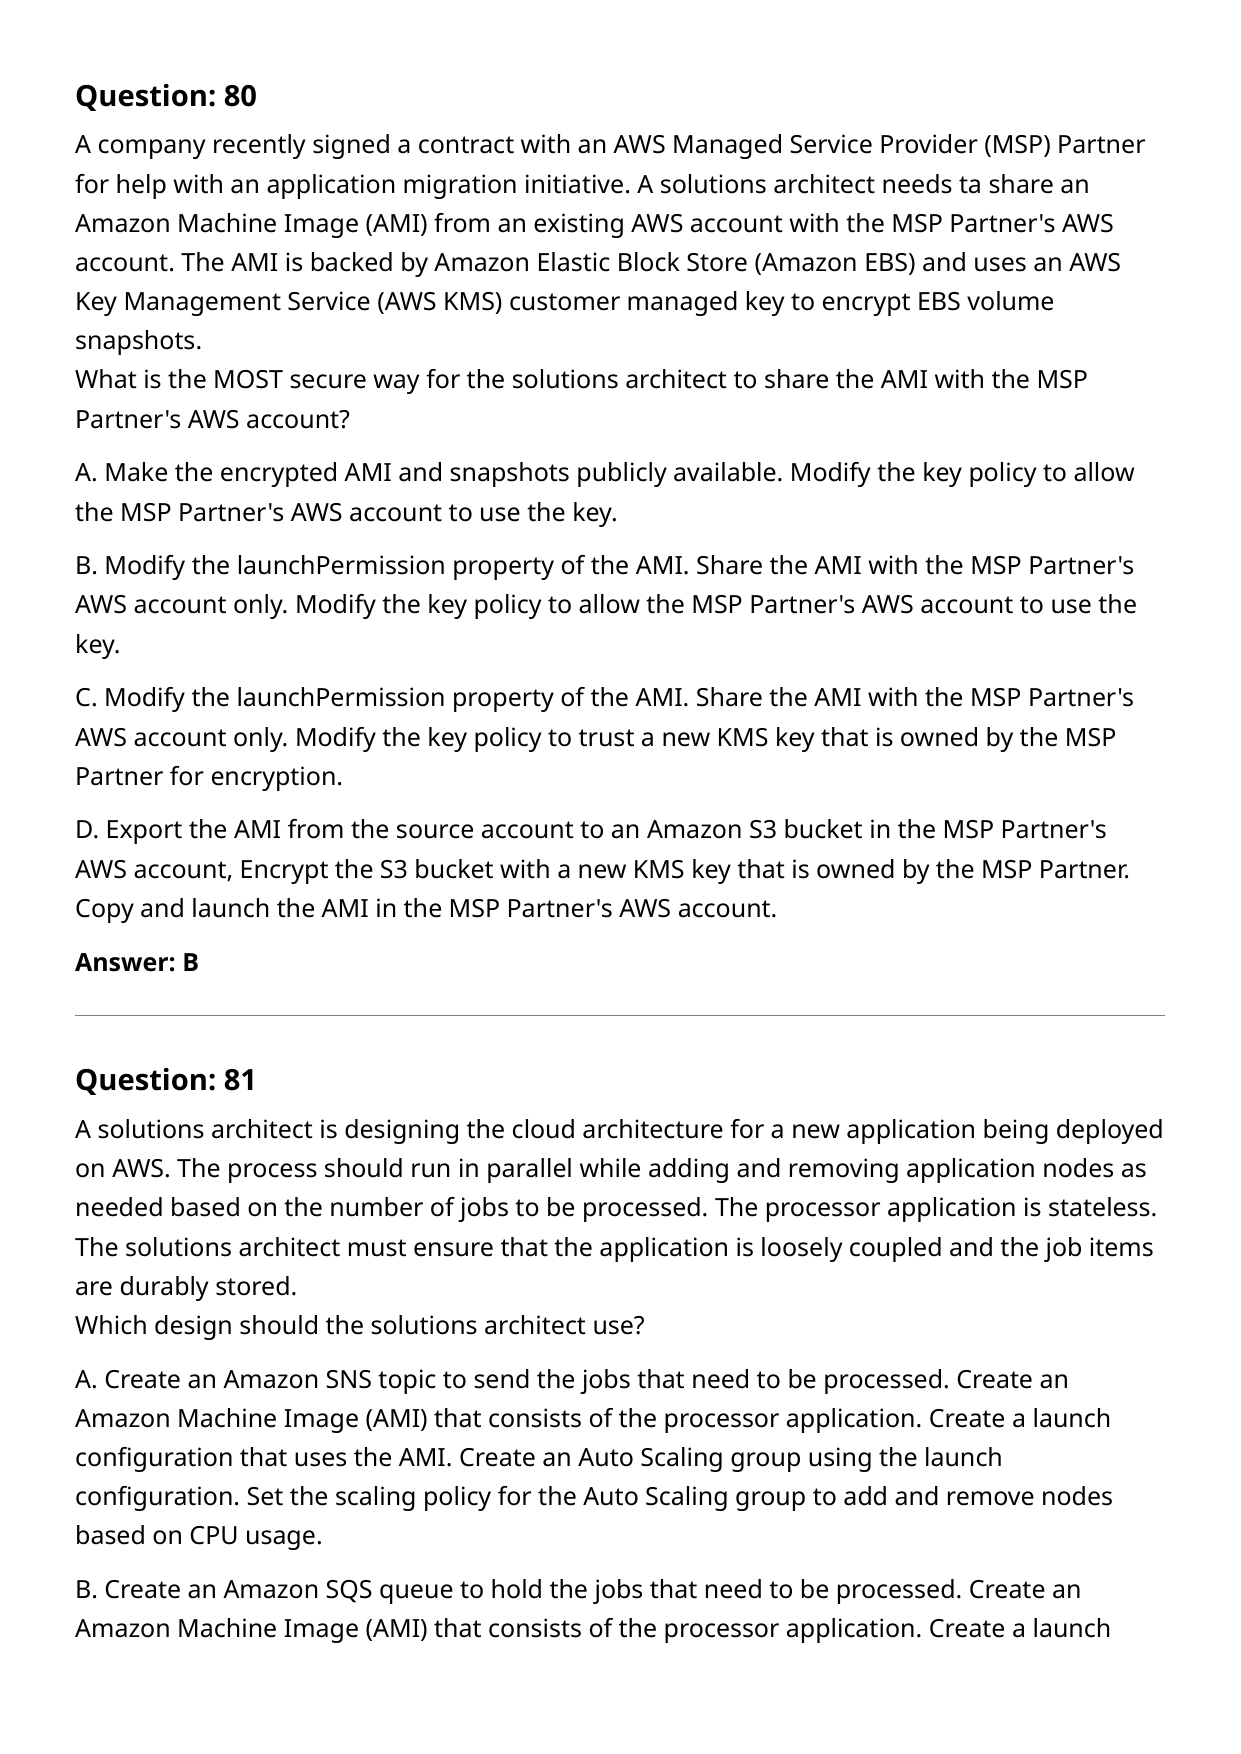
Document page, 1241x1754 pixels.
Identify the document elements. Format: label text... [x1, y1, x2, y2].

text D. Export the AMI from the source account to an Amazon S3 bucket in the MSP Partner's AWS account, Encrypt the S3 bucket with a new KMS key that is owned by the MSP Partner. Copy and launch the AMI in the MSP Partner's AWS account. [75, 812, 1165, 924]
text B. Modify the launchPermission property of the AMI. Share the AMI with the MSP Partner's AWS account only. Modify the key policy to allow the MSP Partner's AWS account to use the key. [75, 548, 1165, 660]
text B. Create an Amazon SQS queue to hold the jobs that need to be processed. Create an Amazon Machine Image (AMI) that consists of the processor application. Create a launch [75, 1572, 1165, 1645]
text A. Create an Amazon SNS topic to send the jobs that need to be processed. Create an Amazon Machine Image (AMI) that consists of the processor application. Create a launch configuration that uses the AMI. Create an Auto Scaling group using the launch configuration. Set the scaling policy for the Auto Scaling group to add and remove nodes based on CPU usage. [75, 1361, 1165, 1552]
text A solutions architect is designing the cloud architecture for a new application being deployed on AWS. The process should run in parallel while adding and removing application nodes as needed based on the number of jobs to be processed. The processor application is stateless. The solutions architect must ensure that the application is loosely coupled and the job items are durably stored. Which design should the solutions architect use? [75, 1112, 1165, 1342]
text A. Make the encrypted AMI and snapshots publicly available. Modify the key policy to allow the MSP Partner's AWS account to use the key. [75, 455, 1165, 528]
text A company recently signed a contract with an AWS Managed Service Provider (MSP) Partner for help with an application migration initiative. A solutions architect needs ta share an Amazon Machine Image (AMI) from an existing AWS account with the MSP Partner's AWS account. The AMI is backed by Amazon Elastic Block Store (Amazon EBS) and uses an AWS Key Management Service (AWS KMS) customer managed key to encrypt EBS volume snapshots. What is the MOST secure way for the solutions architect to share the AMI with the MSP Partner's AWS account? [75, 127, 1165, 435]
subtitle Question: 80 [75, 75, 1165, 115]
subtitle Question: 81 [75, 1059, 1165, 1099]
text Answer: B [75, 944, 1165, 978]
text C. Modify the launchPermission property of the AMI. Share the AMI with the MSP Partner's AWS account only. Modify the key policy to trust a new KMS key that is owned by the MSP Partner for encryption. [75, 680, 1165, 792]
